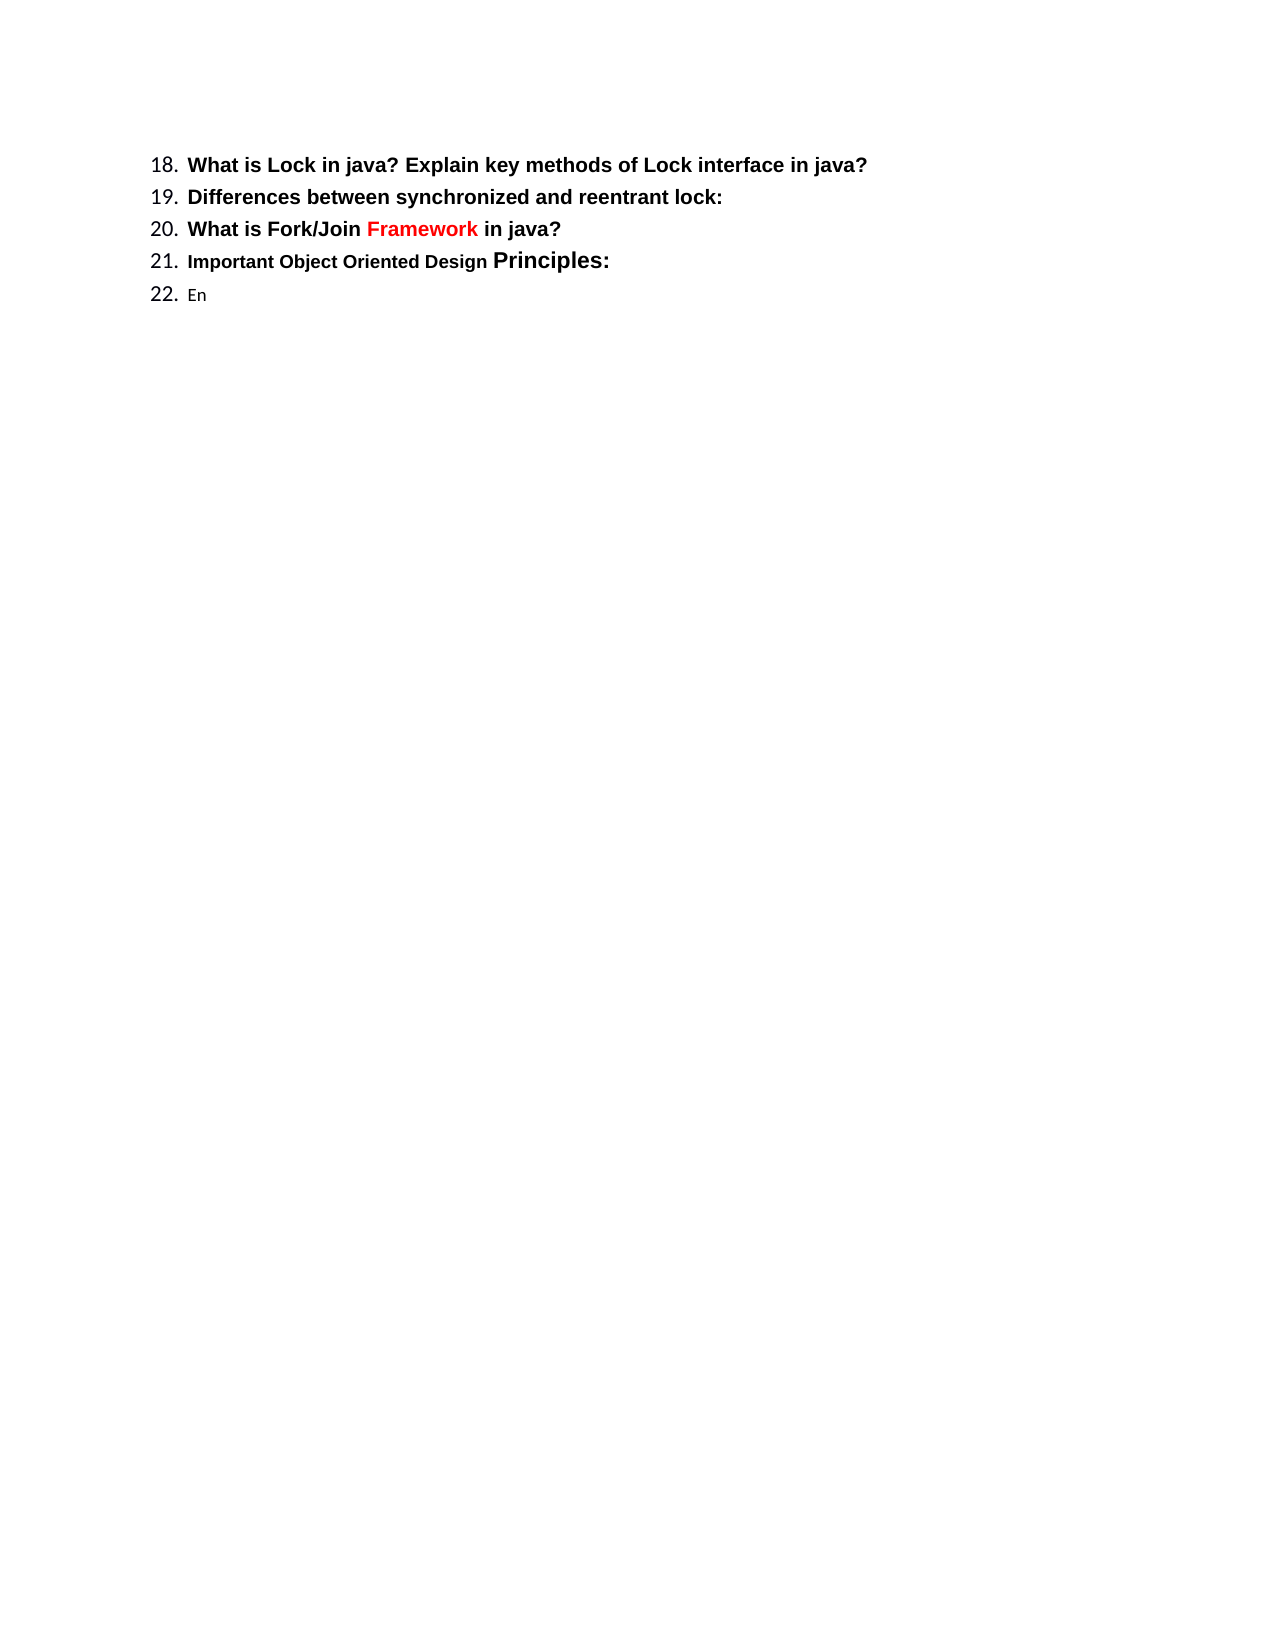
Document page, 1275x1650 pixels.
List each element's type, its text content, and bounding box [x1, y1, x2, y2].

list Differences between synchronized and reentrant lock: [150, 182, 1125, 210]
list Important Object Oriented Design Principles: [150, 247, 1125, 274]
list En [150, 279, 1125, 307]
list What is Lock in java? Explain key methods of Lock interface in java? [150, 150, 1125, 178]
list What is Fork/Join Framework in java? [150, 214, 1125, 242]
